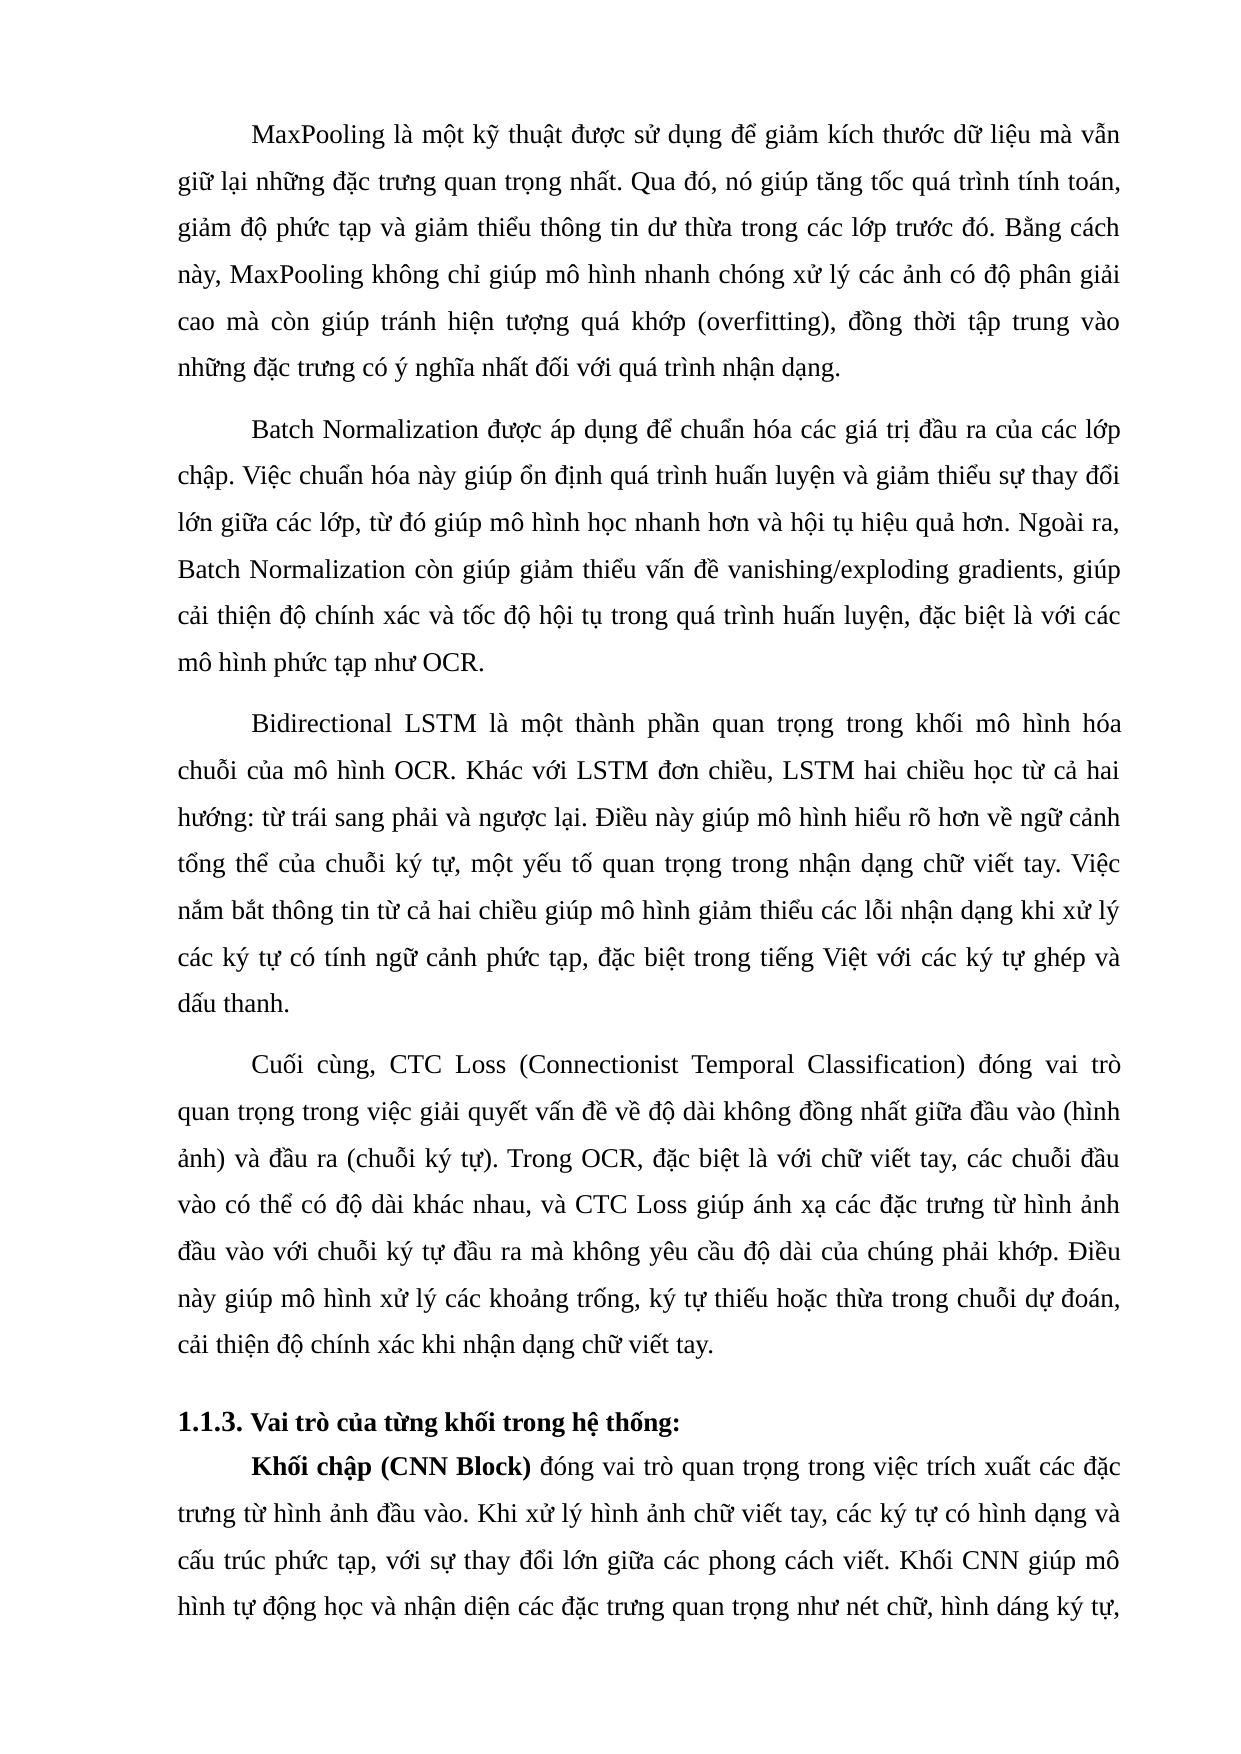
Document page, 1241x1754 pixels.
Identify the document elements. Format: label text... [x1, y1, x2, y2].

subtitle 1.1.3. Vai trò của từng khối trong hệ thống: [177, 1404, 1122, 1438]
text Khối chập (CNN Block) đóng vai trò quan trọng trong việc trích xuất các đặc trưng từ hình ảnh đầu vào. Khi xử lý hình ảnh chữ viết tay, các ký tự có hình dạng và cấu trúc phức tạp, với sự thay đổi lớn giữa các phong cách viết. Khối CNN giúp mô hình tự động học và nhận diện các đặc trưng quan trọng như nét chữ, hình dáng ký tự, [177, 1450, 1122, 1622]
text Batch Normalization được áp dụng để chuẩn hóa các giá trị đầu ra của các lớp chập. Việc chuẩn hóa này giúp ổn định quá trình huấn luyện và giảm thiểu sự thay đổi lớn giữa các lớp, từ đó giúp mô hình học nhanh hơn và hội tụ hiệu quả hơn. Ngoài ra, Batch Normalization còn giúp giảm thiểu vấn đề vanishing/exploding gradients, giúp cải thiện độ chính xác và tốc độ hội tụ trong quá trình huấn luyện, đặc biệt là với các mô hình phức tạp như OCR. [177, 413, 1122, 677]
text MaxPooling là một kỹ thuật được sử dụng để giảm kích thước dữ liệu mà vẫn giữ lại những đặc trưng quan trọng nhất. Qua đó, nó giúp tăng tốc quá trình tính toán, giảm độ phức tạp và giảm thiểu thông tin dư thừa trong các lớp trước đó. Bằng cách này, MaxPooling không chỉ giúp mô hình nhanh chóng xử lý các ảnh có độ phân giải cao mà còn giúp tránh hiện tượng quá khớp (overfitting), đồng thời tập trung vào những đặc trưng có ý nghĩa nhất đối với quá trình nhận dạng. [177, 118, 1122, 383]
text Cuối cùng, CTC Loss (Connectionist Temporal Classification) đóng vai trò quan trọng trong việc giải quyết vấn đề về độ dài không đồng nhất giữa đầu vào (hình ảnh) và đầu ra (chuỗi ký tự). Trong OCR, đặc biệt là với chữ viết tay, các chuỗi đầu vào có thể có độ dài khác nhau, và CTC Loss giúp ánh xạ các đặc trưng từ hình ảnh đầu vào với chuỗi ký tự đầu ra mà không yêu cầu độ dài của chúng phải khớp. Điều này giúp mô hình xử lý các khoảng trống, ký tự thiếu hoặc thừa trong chuỗi dự đoán, cải thiện độ chính xác khi nhận dạng chữ viết tay. [177, 1048, 1122, 1360]
text Bidirectional LSTM là một thành phần quan trọng trong khối mô hình hóa chuỗi của mô hình OCR. Khác với LSTM đơn chiều, LSTM hai chiều học từ cả hai hướng: từ trái sang phải và ngược lại. Điều này giúp mô hình hiểu rõ hơn về ngữ cảnh tổng thể của chuỗi ký tự, một yếu tố quan trọng trong nhận dạng chữ viết tay. Việc nắm bắt thông tin từ cả hai chiều giúp mô hình giảm thiểu các lỗi nhận dạng khi xử lý các ký tự có tính ngữ cảnh phức tạp, đặc biệt trong tiếng Việt với các ký tự ghép và dấu thanh. [177, 707, 1122, 1018]
